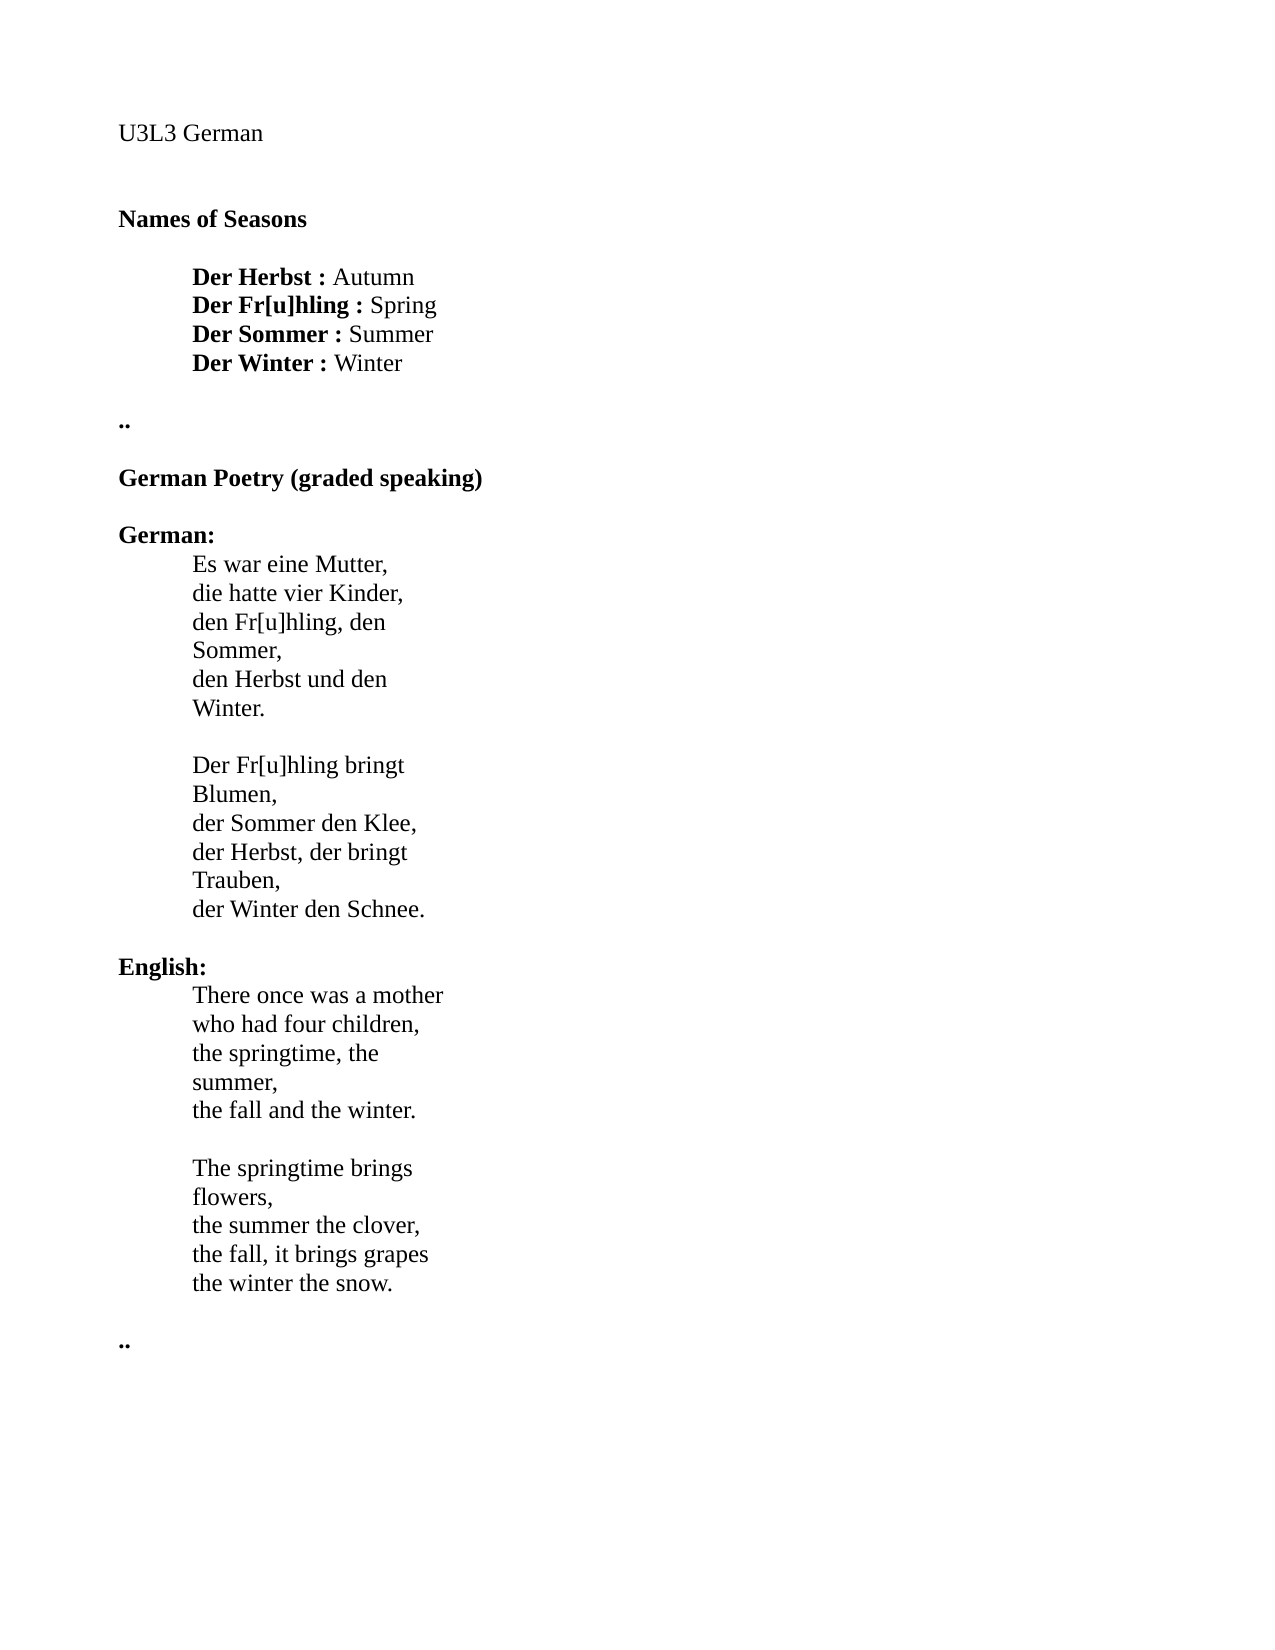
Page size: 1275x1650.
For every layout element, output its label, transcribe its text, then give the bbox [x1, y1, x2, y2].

text Winter. [118, 693, 1157, 722]
text the springtime, the [118, 1038, 1157, 1067]
text die hatte vier Kinder, [118, 578, 1157, 607]
text Blumen, [118, 779, 1157, 808]
text .. [118, 406, 1157, 434]
text German Poetry (graded speaking) [118, 463, 1157, 492]
text .. [118, 1326, 1157, 1354]
text the summer the clover, [118, 1211, 1157, 1239]
text who had four children, [118, 1009, 1157, 1038]
text der Winter den Schnee. [118, 894, 1157, 923]
text den Herbst und den [118, 664, 1157, 693]
text der Herbst, der bringt [118, 837, 1157, 866]
text English: [118, 952, 1157, 981]
text Der Fr[u]hling : Spring [118, 291, 1157, 319]
text Names of Seasons [118, 204, 1157, 233]
text the fall and the winter. [118, 1096, 1157, 1124]
text Der Winter : Winter [118, 348, 1157, 377]
text Der Herbst : Autumn [118, 262, 1157, 291]
text the fall, it brings grapes [118, 1239, 1157, 1268]
text Der Sommer : Summer [118, 319, 1157, 348]
text German: [118, 521, 1157, 549]
text Der Fr[u]hling bringt [118, 751, 1157, 779]
text summer, [118, 1067, 1157, 1096]
text Trauben, [118, 866, 1157, 894]
text The springtime brings [118, 1153, 1157, 1182]
text There once was a mother [118, 981, 1157, 1009]
text Es war eine Mutter, [118, 549, 1157, 578]
text den Fr[u]hling, den [118, 607, 1157, 636]
text der Sommer den Klee, [118, 808, 1157, 837]
text the winter the snow. [118, 1268, 1157, 1297]
text Sommer, [118, 636, 1157, 664]
text flowers, [118, 1182, 1157, 1211]
text U3L3 German [118, 118, 1157, 147]
